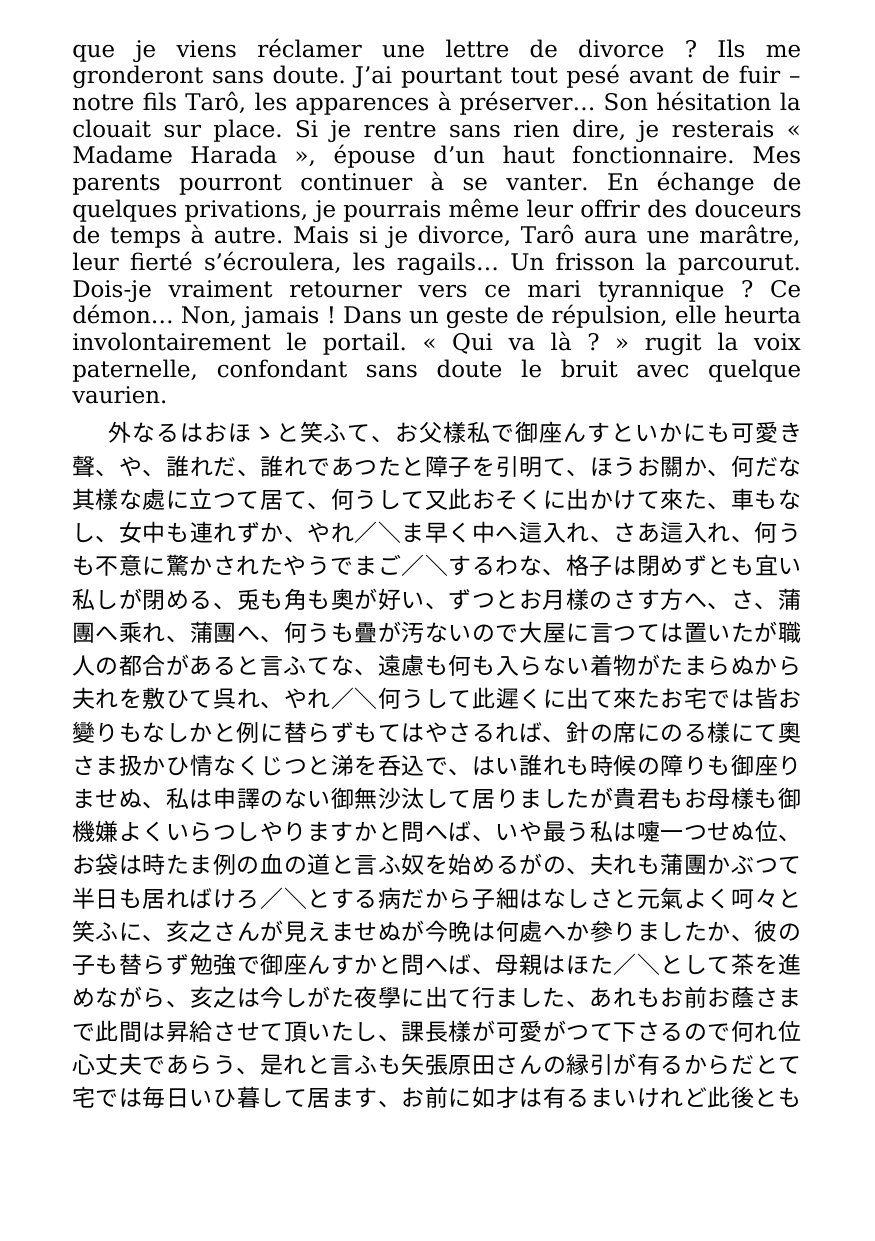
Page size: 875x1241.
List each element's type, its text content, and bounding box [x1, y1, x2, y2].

text que je viens réclamer une lettre de divorce ? Ils me gronderont sans doute. J’ai pourtant tout pesé avant de fuir – notre fils Tarô, les apparences à préserver… Son hésitation la clouait sur place. Si je rentre sans rien dire, je resterais « Madame Harada », épouse d’un haut fonctionnaire. Mes parents pourront continuer à se vanter. En échange de quelques privations, je pourrais même leur offrir des douceurs de temps à autre. Mais si je divorce, Tarô aura une marâtre, leur fierté s’écroulera, les ragails… Un frisson la parcourut. Dois-je vraiment retourner vers ce mari tyrannique ? Ce démon… Non, jamais ! Dans un geste de répulsion, elle heurta involontairement le portail. « Qui va là ? » rugit la voix paternelle, confondant sans doute le bruit avec quelque vaurien. [72, 36, 802, 409]
text 外なるはおほゝと笑ふて、お父樣私で御座んすといかにも可愛き聲、や、誰れだ、誰れであつたと障子を引明て、ほうお關か、何だな其樣な處に立つて居て、何うして又此おそくに出かけて來た、車もなし、女中も連れずか、やれ／＼ま早く中へ這入れ、さあ這入れ、何うも不意に驚かされたやうでまご／＼するわな、格子は閉めずとも宜い私しが閉める、兎も角も奧が好い、ずつとお月樣のさす方へ、さ、蒲團へ乘れ、蒲團へ、何うも疊が汚ないので大屋に言つては置いたが職人の都合があると言ふてな、遠慮も何も入らない着物がたまらぬから夫れを敷ひて呉れ、やれ／＼何うして此遲くに出て來たお宅では皆お變りもなしかと例に替らずもてはやさるれば、針の席にのる樣にて奧さま扱かひ情なくじつと涕を呑込で、はい誰れも時候の障りも御座りませぬ、私は申譯のない御無沙汰して居りましたが貴君もお母樣も御機嫌よくいらつしやりますかと問へば、いや最う私は嚔一つせぬ位、お袋は時たま例の血の道と言ふ奴を始めるがの、夫れも蒲團かぶつて半日も居ればけろ／＼とする病だから子細はなしさと元氣よく呵々と笑ふに、亥之さんが見えませぬが今晩は何處へか參りましたか、彼の子も替らず勉強で御座んすかと問へば、母親はほた／＼として茶を進めながら、亥之は今しがた夜學に出て行ました、あれもお前お蔭さまで此間は昇給させて頂いたし、課長樣が可愛がつて下さるので何れ位心丈夫であらう、是れと言ふも矢張原田さんの縁引が有るからだとて宅では毎日いひ暮して居ます、お前に如才は有るまいけれど此後とも [72, 415, 802, 1113]
